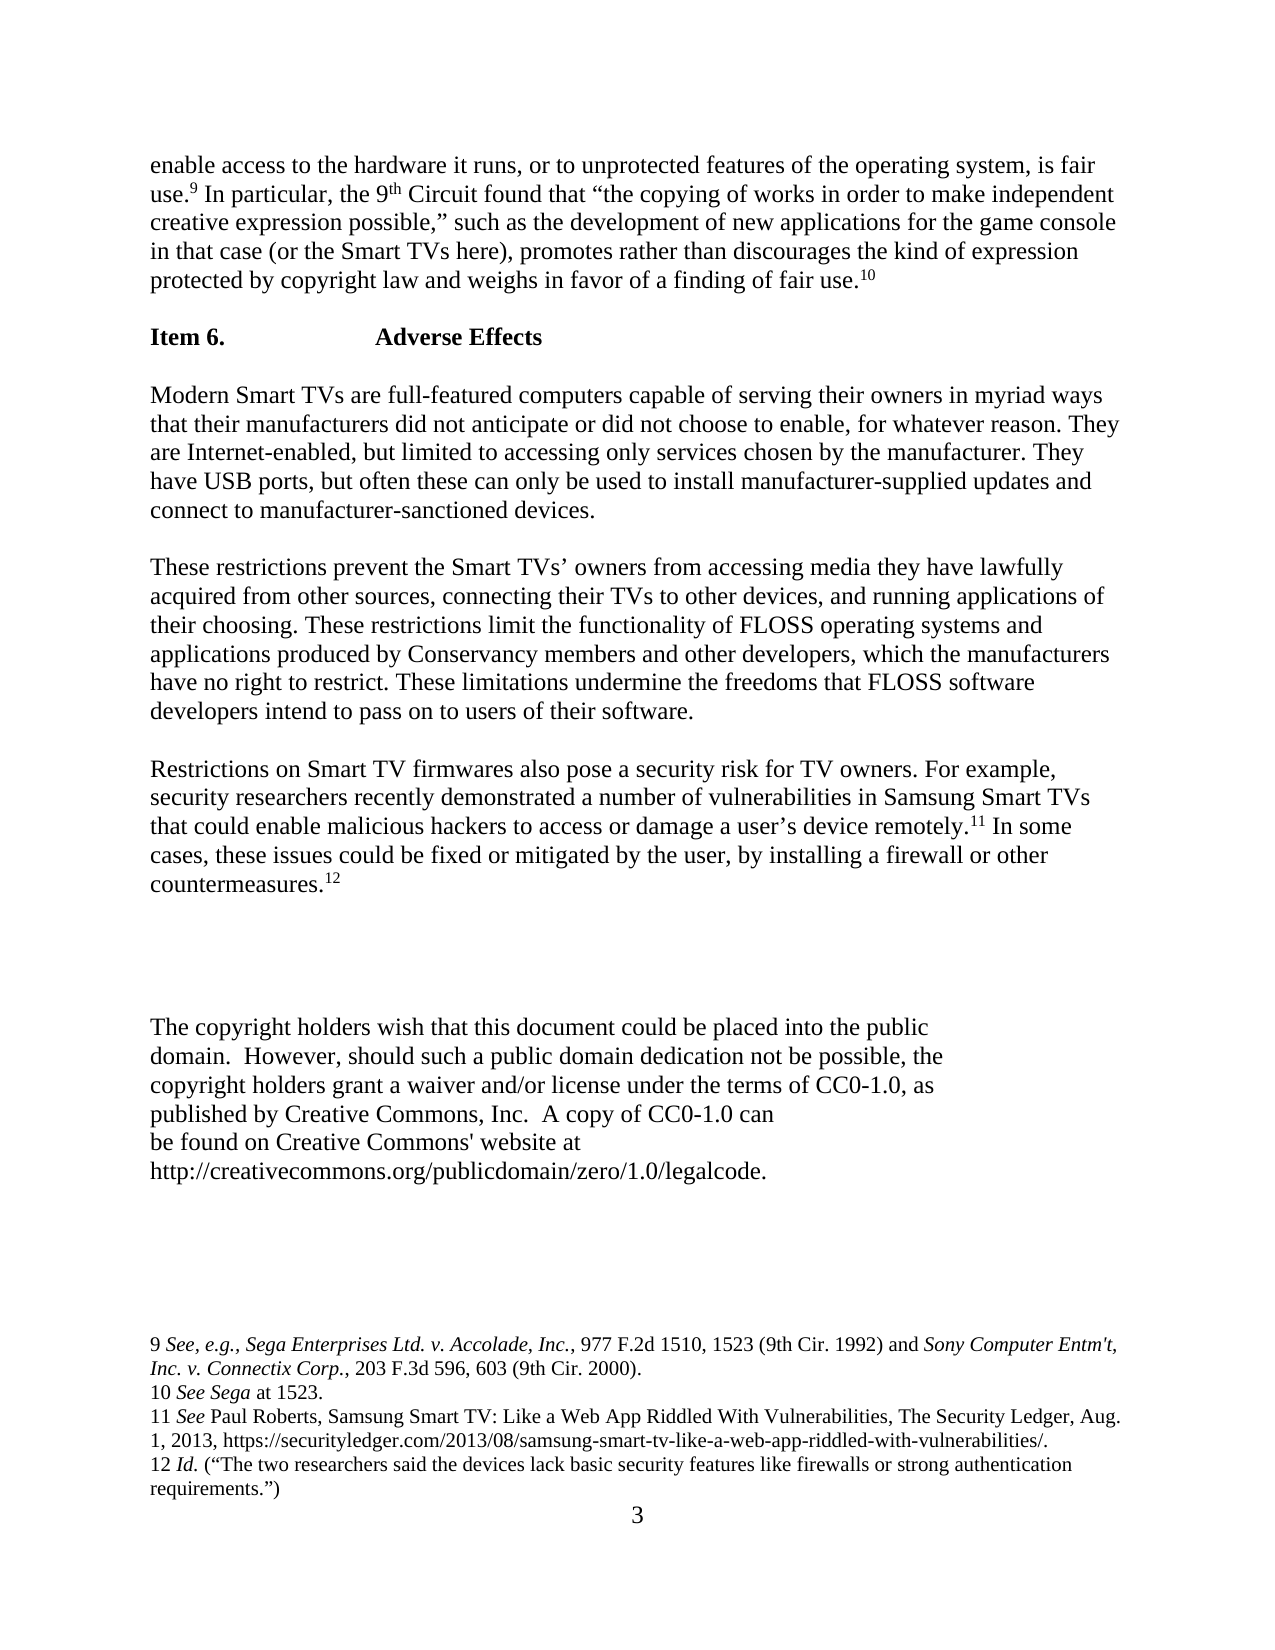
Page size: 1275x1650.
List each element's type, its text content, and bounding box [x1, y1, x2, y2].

text Id. (“The two researchers said the devices lack basic security features like firewalls or strong authentication requirements.”) [150, 1452, 1125, 1500]
text domain. However, should such a public domain dedication not be possible, the [150, 1041, 1125, 1070]
text Restrictions on Smart TV firmwares also pose a security risk for TV owners. For example, security researchers recently demonstrated a number of vulnerabilities in Samsung Smart TVs that could enable malicious hackers to access or damage a user’s device remotely. In some cases, these issues could be fixed or mitigated by the user, by installing a firewall or other countermeasures. [150, 754, 1125, 897]
text See Paul Roberts, Samsung Smart TV: Like a Web App Riddled With Vulnerabilities, The Security Ledger, Aug. 1, 2013, https://securityledger.com/2013/08/samsung-smart-tv-like-a-web-app-riddled-with-vulnerabilities/. [150, 1404, 1125, 1452]
text Item 6. Adverse Effects [150, 322, 1125, 380]
text See, e.g., Sega Enterprises Ltd. v. Accolade, Inc., 977 F.2d 1510, 1523 (9th Cir. 1992) and Sony Computer Entm't, Inc. v. Connectix Corp., 203 F.3d 596, 603 (9th Cir. 2000). [150, 1332, 1125, 1380]
text be found on Creative Commons' website at http://creativecommons.org/publicdomain/zero/1.0/legalcode. [150, 1127, 1125, 1185]
text published by Creative Commons, Inc. A copy of CC0-1.0 can [150, 1099, 1125, 1127]
text See Sega at 1523. [150, 1380, 1125, 1404]
text The copyright holders wish that this document could be placed into the public [150, 1012, 1125, 1041]
text copyright holders grant a waiver and/or license under the terms of CC0-1.0, as [150, 1070, 1125, 1099]
text Modern Smart TVs are full-featured computers capable of serving their owners in myriad ways that their manufacturers did not anticipate or did not choose to enable, for whatever reason. They are Internet-enabled, but limited to accessing only services chosen by the manufacturer. They have USB ports, but often these can only be used to install manufacturer-supplied updates and connect to manufacturer-sanctioned devices. [150, 380, 1125, 524]
text enable access to the hardware it runs, or to unprotected features of the operating system, is fair use. In particular, the 9th Circuit found that “the copying of works in order to make independent creative expression possible,” such as the development of new applications for the game console in that case (or the Smart TVs here), promotes rather than discourages the kind of expression protected by copyright law and weighs in favor of a finding of fair use. [150, 150, 1125, 294]
text These restrictions prevent the Smart TVs’ owners from accessing media they have lawfully acquired from other sources, connecting their TVs to other devices, and running applications of their choosing. These restrictions limit the functionality of FLOSS operating systems and applications produced by Conservancy members and other developers, which the manufacturers have no right to restrict. These limitations undermine the freedoms that FLOSS software developers intend to pass on to users of their software. [150, 552, 1125, 725]
